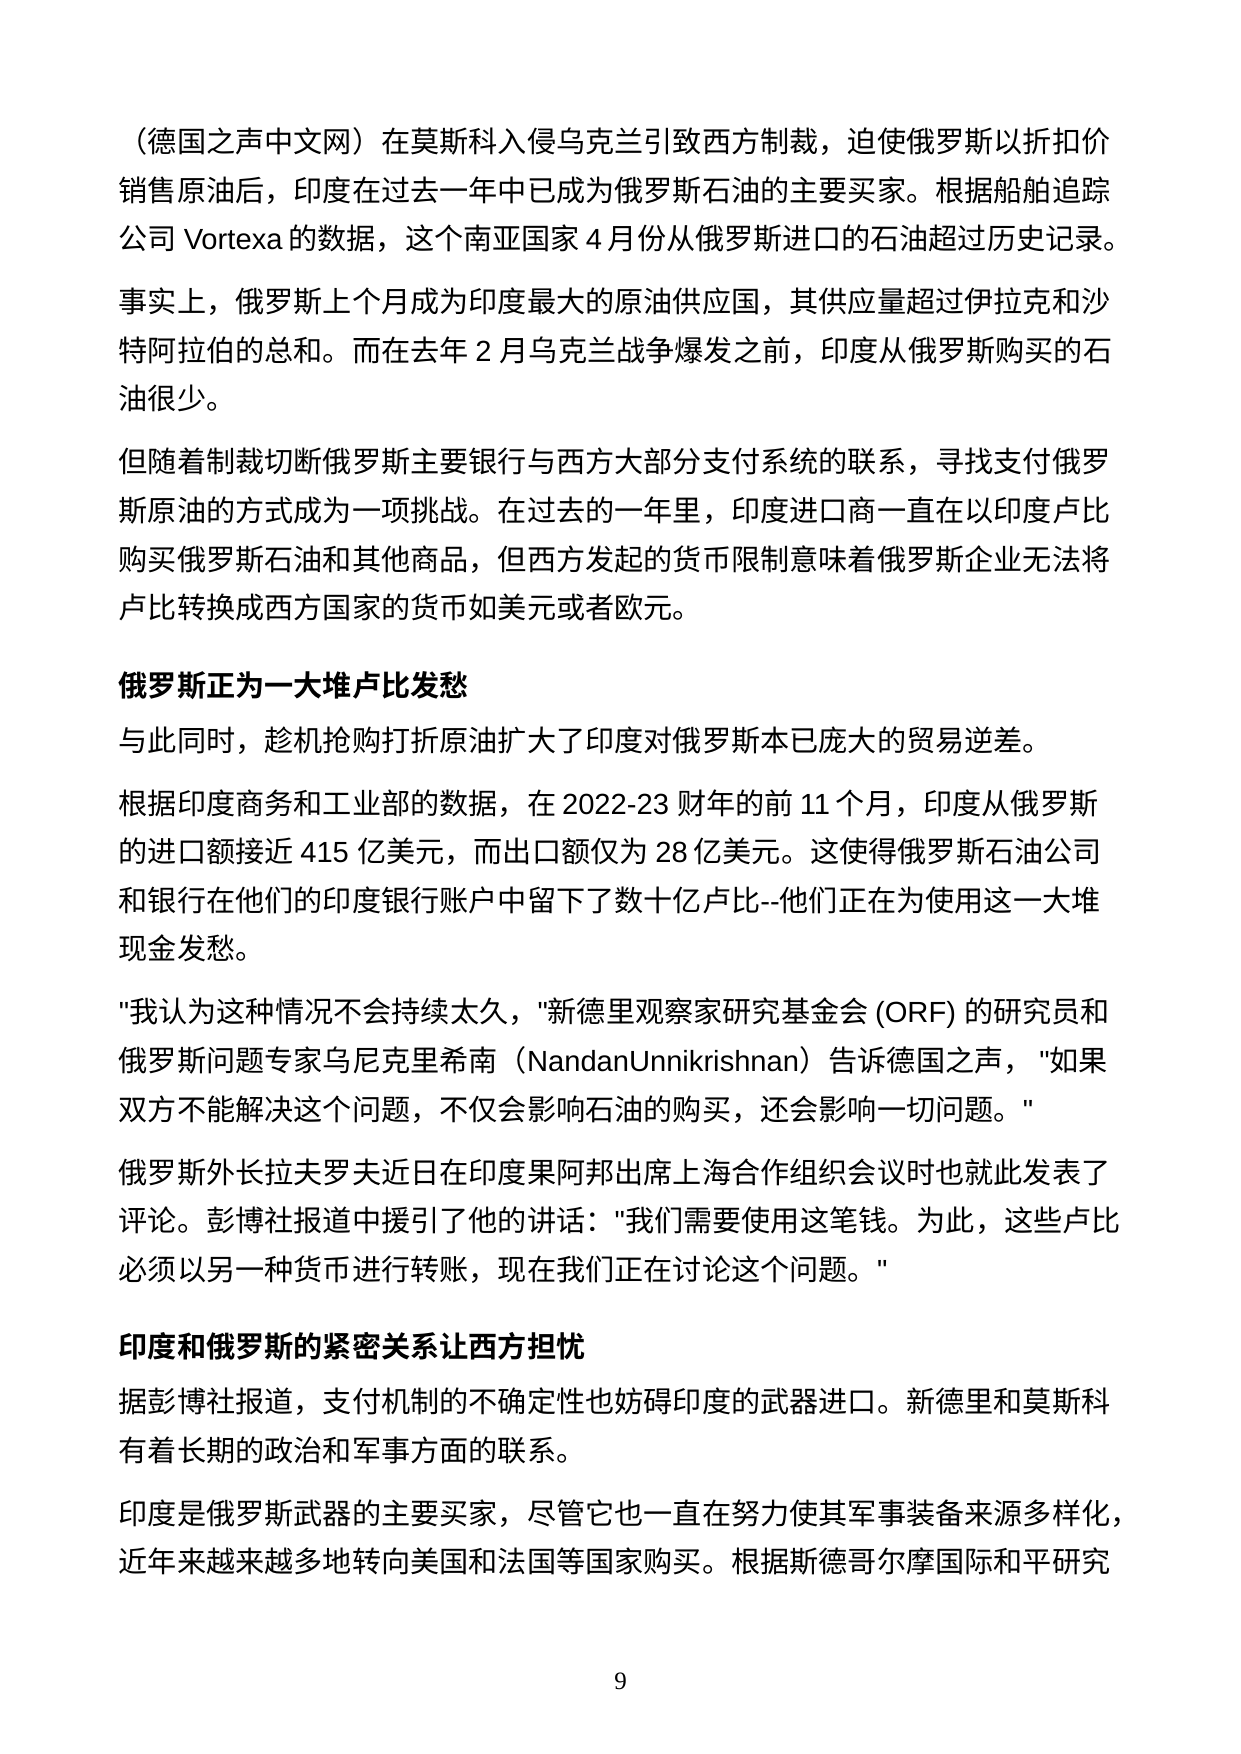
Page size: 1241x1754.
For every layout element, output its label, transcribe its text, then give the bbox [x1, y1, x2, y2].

text （德国之声中文网）在莫斯科入侵乌克兰引致西方制裁，迫使俄罗斯以折扣价销售原油后，印度在过去一年中已成为俄罗斯石油的主要买家。根据船舶追踪公司 Vortexa的数据，这个南亚国家4月份从俄罗斯进口的石油超过历史记录。 [118, 118, 1122, 258]
text 印度是俄罗斯武器的主要买家，尽管它也一直在努力使其军事装备来源多样化，近年来越来越多地转向美国和法国等国家购买。根据斯德哥尔摩国际和平研究所的数据，自2017年以来，新德里在武器进口上花费的183亿美元中，俄罗斯占了85亿美元。双方还在就达成自由贸易协定进行谈判。 [118, 1490, 1122, 1581]
text 与此同时，趁机抢购打折原油扩大了印度对俄罗斯本已庞大的贸易逆差。 [118, 717, 1122, 759]
subtitle 印度和俄罗斯的紧密关系让西方担忧 [118, 1324, 1122, 1366]
text 根据印度商务和工业部的数据，在2022-23 财年的前11个月，印度从俄罗斯的进口额接近 415 亿美元，而出口额仅为 28亿美元。这使得俄罗斯石油公司和银行在他们的印度银行账户中留下了数十亿卢比--他们正在为使用这一大堆现金发愁。 [118, 780, 1122, 968]
text 事实上，俄罗斯上个月成为印度最大的原油供应国，其供应量超过伊拉克和沙特阿拉伯的总和。而在去年 2 月乌克兰战争爆发之前，印度从俄罗斯购买的石油很少。 [118, 279, 1122, 418]
text 但随着制裁切断俄罗斯主要银行与西方大部分支付系统的联系，寻找支付俄罗斯原油的方式成为一项挑战。在过去的一年里，印度进口商一直在以印度卢比购买俄罗斯石油和其他商品，但西方发起的货币限制意味着俄罗斯企业无法将卢比转换成西方国家的货币如美元或者欧元。 [118, 439, 1122, 627]
subtitle 俄罗斯正为一大堆卢比发愁 [118, 662, 1122, 704]
text "我认为这种情况不会持续太久，"新德里观察家研究基金会 (ORF) 的研究员和俄罗斯问题专家乌尼克里希南（NandanUnnikrishnan）告诉德国之声， "如果双方不能解决这个问题，不仅会影响石油的购买，还会影响一切问题。" [118, 989, 1122, 1128]
text 俄罗斯外长拉夫罗夫近日在印度果阿邦出席上海合作组织会议时也就此发表了评论。彭博社报道中援引了他的讲话："我们需要使用这笔钱。为此，这些卢比必须以另一种货币进行转账，现在我们正在讨论这个问题。" [118, 1149, 1122, 1288]
text 据彭博社报道，支付机制的不确定性也妨碍印度的武器进口。新德里和莫斯科有着长期的政治和军事方面的联系。 [118, 1379, 1122, 1469]
